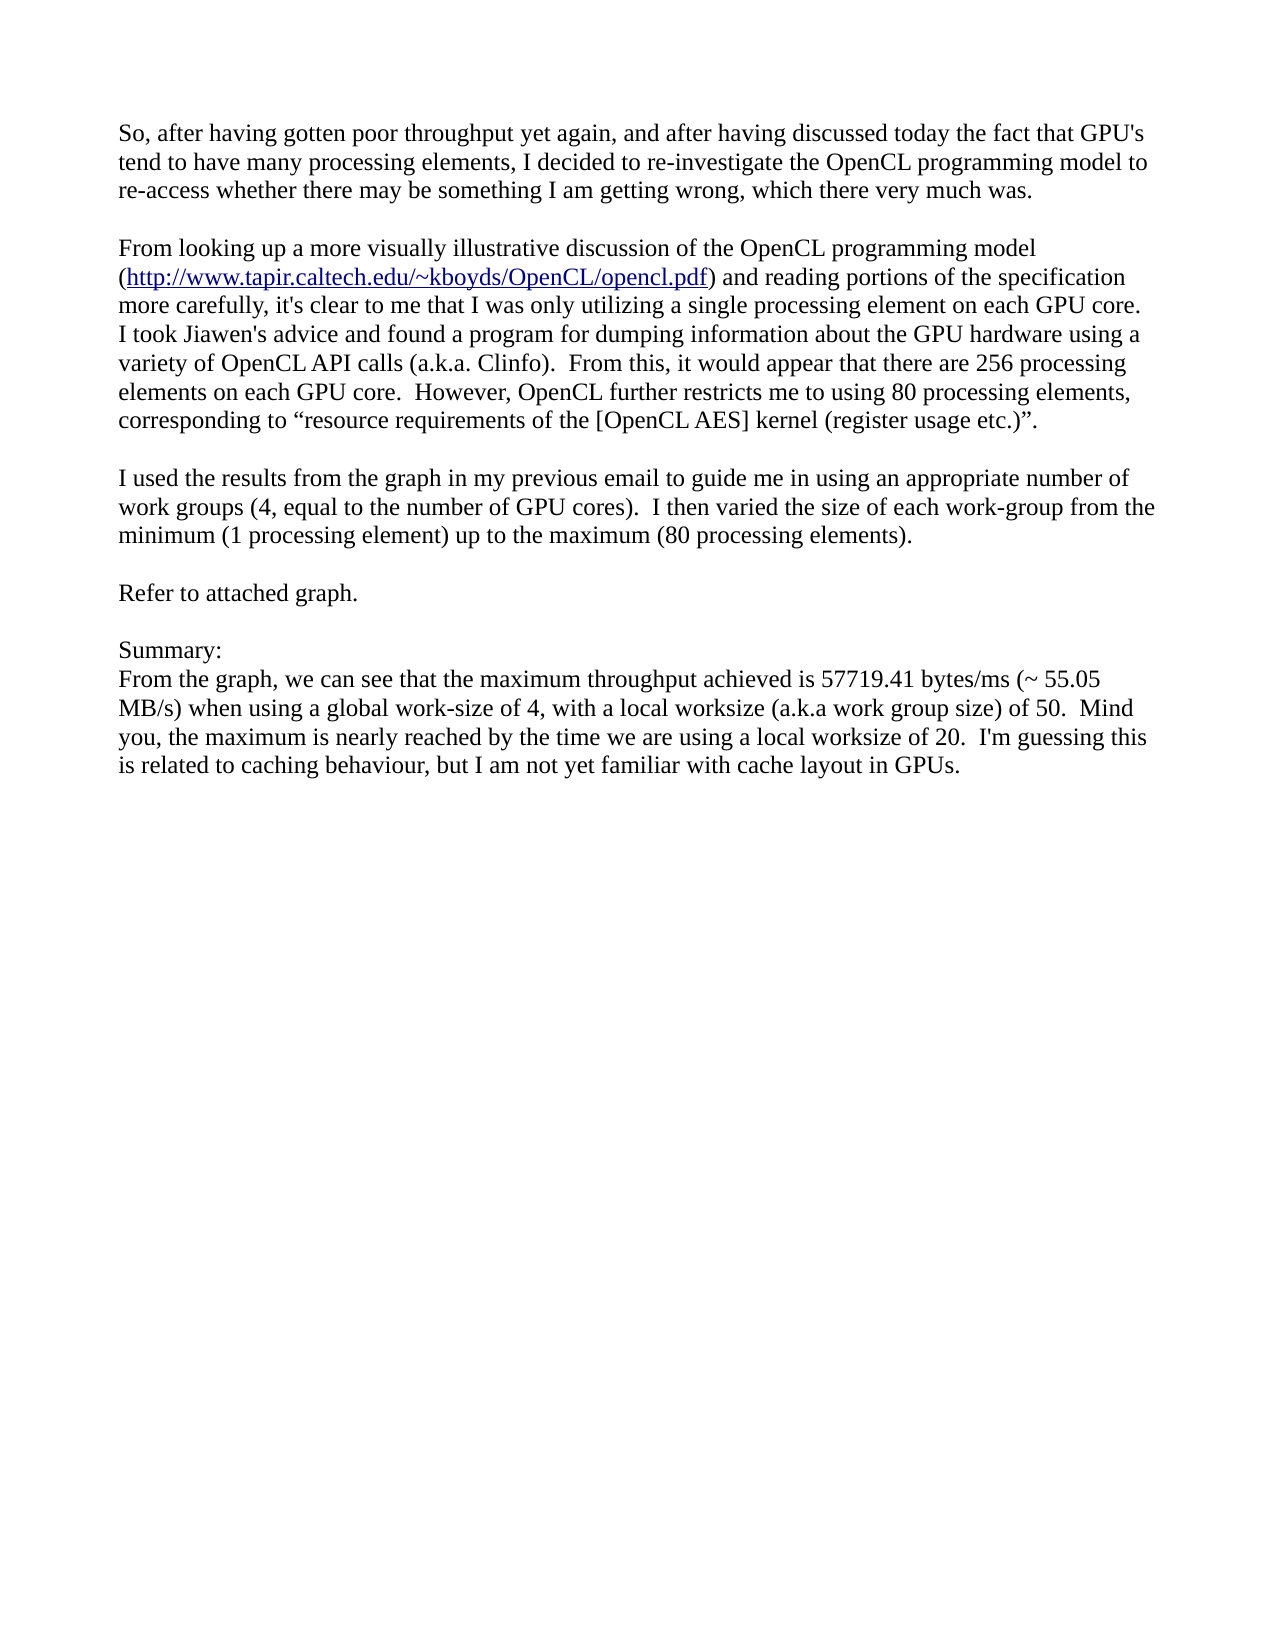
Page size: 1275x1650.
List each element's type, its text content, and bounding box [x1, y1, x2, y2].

text From looking up a more visually illustrative discussion of the OpenCL programming model (http://www.tapir.caltech.edu/~kboyds/OpenCL/opencl.pdf) and reading portions of the specification more carefully, it's clear to me that I was only utilizing a single processing element on each GPU core. I took Jiawen's advice and found a program for dumping information about the GPU hardware using a variety of OpenCL API calls (a.k.a. Clinfo). From this, it would appear that there are 256 processing elements on each GPU core. However, OpenCL further restricts me to using 80 processing elements, corresponding to “resource requirements of the [OpenCL AES] kernel (register usage etc.)”. [118, 233, 1157, 434]
text Refer to attached graph. [118, 578, 1157, 607]
text From the graph, we can see that the maximum throughput achieved is 57719.41 bytes/ms (~ 55.05 MB/s) when using a global work-size of 4, with a local worksize (a.k.a work group size) of 50. Mind you, the maximum is nearly reached by the time we are using a local worksize of 20. I'm guessing this is related to caching behaviour, but I am not yet familiar with cache layout in GPUs. [118, 664, 1157, 779]
text So, after having gotten poor throughput yet again, and after having discussed today the fact that GPU's tend to have many processing elements, I decided to re-investigate the OpenCL programming model to re-access whether there may be something I am getting wrong, which there very much was. [118, 118, 1157, 204]
text Summary: [118, 636, 1157, 664]
text I used the results from the graph in my previous email to guide me in using an appropriate number of work groups (4, equal to the number of GPU cores). I then varied the size of each work-group from the minimum (1 processing element) up to the maximum (80 processing elements). [118, 463, 1157, 549]
